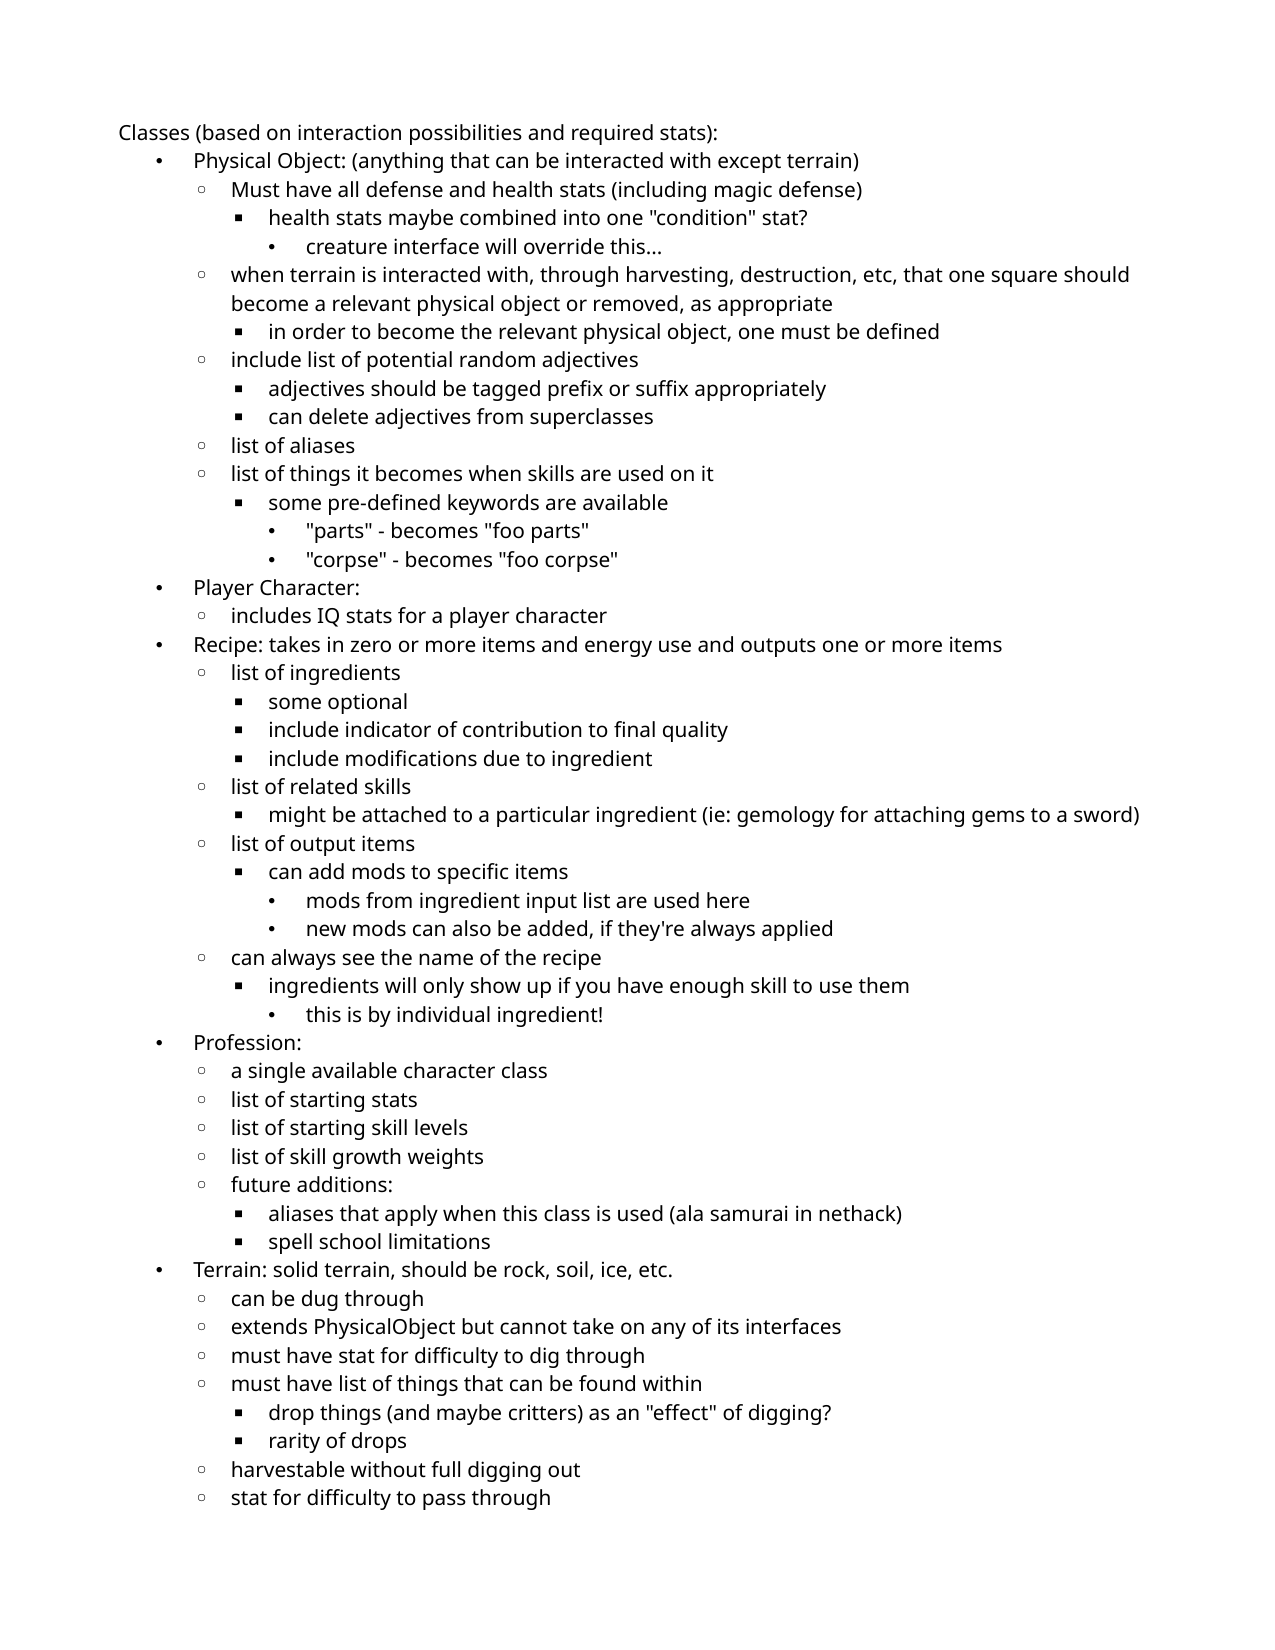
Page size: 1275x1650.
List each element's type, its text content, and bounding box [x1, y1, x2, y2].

list list of things it becomes when skills are used on it [193, 459, 1157, 488]
list mods from ingredient input list are used here [268, 886, 1157, 914]
text Classes (based on interaction possibilities and required stats): [118, 118, 1157, 147]
list health stats maybe combined into one "condition" stat? [231, 203, 1157, 232]
list list of starting skill levels [193, 1113, 1157, 1142]
list harvestable without full digging out [193, 1455, 1157, 1483]
list list of starting stats [193, 1085, 1157, 1113]
list Recipe: takes in zero or more items and energy use and outputs one or more items [156, 630, 1157, 658]
list future additions: [193, 1170, 1157, 1199]
list new mods can also be added, if they're always applied [268, 914, 1157, 943]
list list of output items [193, 829, 1157, 857]
list "parts" - becomes "foo parts" [268, 516, 1157, 545]
list "corpse" - becomes "foo corpse" [268, 545, 1157, 573]
list extends PhysicalObject but cannot take on any of its interfaces [193, 1312, 1157, 1341]
list list of aliases [193, 431, 1157, 459]
list some optional [231, 687, 1157, 715]
list when terrain is interacted with, through harvesting, destruction, etc, that one square should become a relevant physical object or removed, as appropriate [193, 260, 1157, 317]
list a single available character class [193, 1057, 1157, 1085]
list spell school limitations [231, 1227, 1157, 1256]
list Terrain: solid terrain, should be rock, soil, ice, etc. [156, 1256, 1157, 1284]
list Profession: [156, 1028, 1157, 1057]
list list of related skills [193, 772, 1157, 801]
list include modifications due to ingredient [231, 744, 1157, 772]
list includes IQ stats for a player character [193, 602, 1157, 630]
list adjectives should be tagged prefix or suffix appropriately [231, 374, 1157, 402]
list might be attached to a particular ingredient (ie: gemology for attaching gems to a sword) [231, 801, 1157, 829]
list can always see the name of the recipe [193, 943, 1157, 971]
list must have stat for difficulty to dig through [193, 1341, 1157, 1369]
list include indicator of contribution to final quality [231, 715, 1157, 744]
list creature interface will override this... [268, 232, 1157, 260]
list include list of potential random adjectives [193, 346, 1157, 374]
list ingredients will only show up if you have enough skill to use them [231, 971, 1157, 1000]
list can add mods to specific items [231, 857, 1157, 886]
list list of skill growth weights [193, 1142, 1157, 1170]
list must have list of things that can be found within [193, 1369, 1157, 1398]
list can be dug through [193, 1284, 1157, 1312]
list can delete adjectives from superclasses [231, 402, 1157, 431]
list list of ingredients [193, 658, 1157, 687]
list aliases that apply when this class is used (ala samurai in nethack) [231, 1199, 1157, 1227]
list Player Character: [156, 573, 1157, 602]
list rarity of drops [231, 1426, 1157, 1455]
list stat for difficulty to pass through [193, 1483, 1157, 1512]
list in order to become the relevant physical object, one must be defined [231, 317, 1157, 346]
list Must have all defense and health stats (including magic defense) [193, 175, 1157, 203]
list Physical Object: (anything that can be interacted with except terrain) [156, 147, 1157, 175]
list this is by individual ingredient! [268, 1000, 1157, 1028]
list some pre-defined keywords are available [231, 488, 1157, 516]
list drop things (and maybe critters) as an "effect" of digging? [231, 1398, 1157, 1426]
